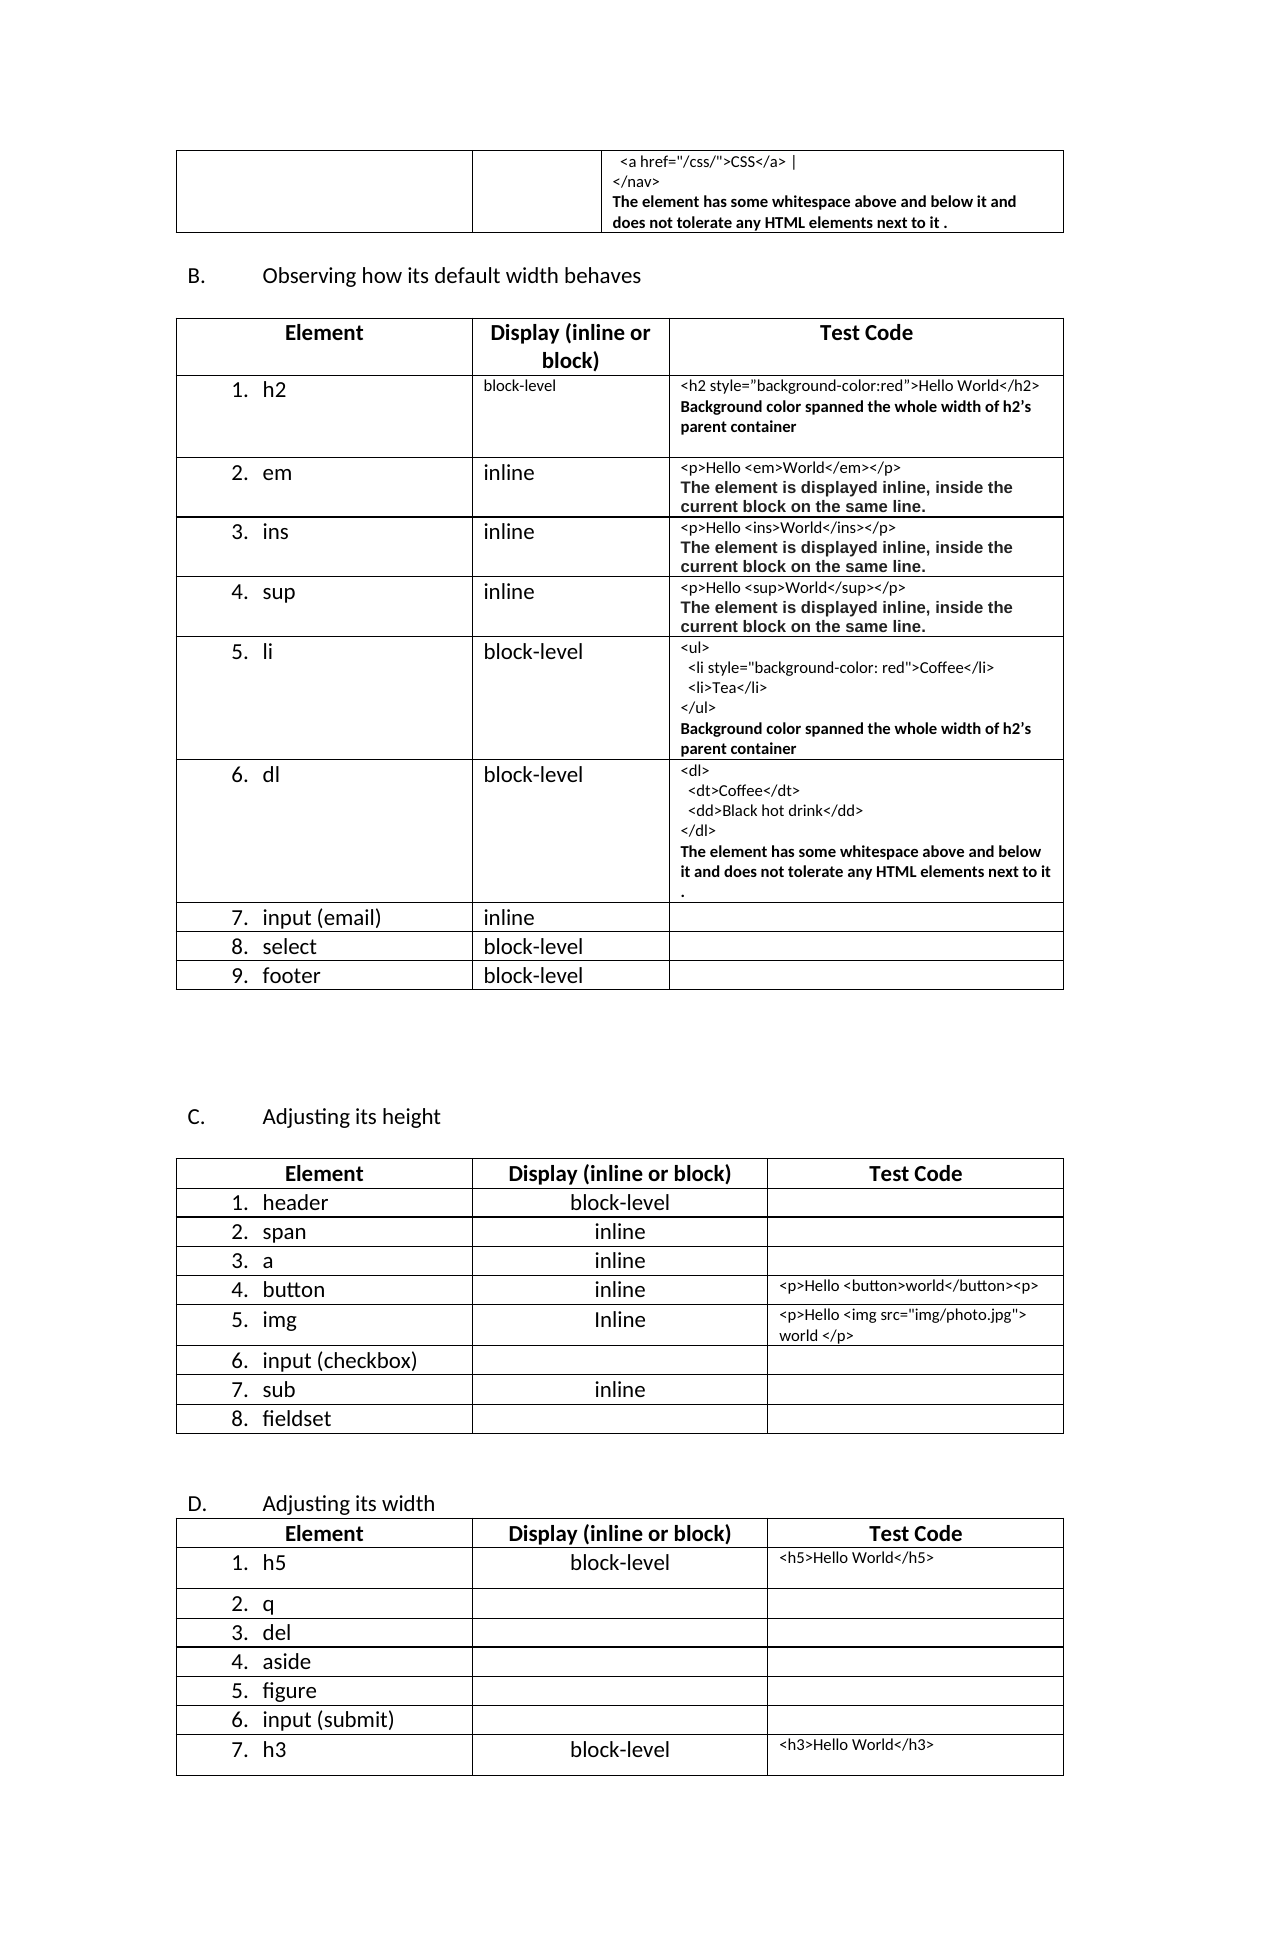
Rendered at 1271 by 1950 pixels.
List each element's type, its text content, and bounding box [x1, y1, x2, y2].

table_cell <ul> <li style="background-color: red">Coffee</li> <li>Tea</li> </ul> Background color spanned the whole width of h2’s parent container [670, 637, 1063, 759]
table_cell em [177, 458, 472, 516]
list Adjusting its height [187, 1102, 1083, 1130]
table_cell h2 [177, 376, 472, 457]
table_cell <h5>Hello World</h5> [1053, 1548, 1063, 1588]
table_cell block-level [473, 1189, 483, 1216]
table_cell [757, 1619, 767, 1646]
table_cell q [461, 1589, 472, 1617]
table_cell [757, 1346, 767, 1374]
table_header Display (inline or block) [473, 319, 483, 374]
table_cell [473, 1589, 483, 1617]
table_cell [757, 1677, 767, 1704]
table_cell [473, 1405, 483, 1432]
table_cell inline [473, 1218, 483, 1246]
table_cell block-level [473, 760, 669, 902]
table_cell input (email) [461, 903, 472, 931]
table_cell block-level [473, 637, 669, 759]
table_cell <h5>Hello World</h5> [768, 1548, 779, 1588]
table_header Test Code [768, 1519, 779, 1547]
table_cell inline [757, 1276, 767, 1304]
table_cell inline [473, 1276, 483, 1304]
table_cell [768, 1648, 779, 1676]
table_header Element [177, 1519, 188, 1547]
table_header Test Code [1053, 1159, 1063, 1187]
table_header Test Code [670, 319, 1063, 374]
table_cell img [177, 1305, 472, 1345]
table_cell [1053, 1619, 1063, 1646]
table_cell [757, 1589, 767, 1617]
table_cell block-level [473, 1735, 767, 1775]
table_cell [768, 1189, 1063, 1216]
table_cell <p>Hello <sup>World</sup></p> The element is displayed inline, inside the current block on the same line. [670, 577, 1063, 636]
table_header Test Code [768, 1159, 779, 1187]
table_header Element [461, 1159, 472, 1187]
table_cell span [461, 1218, 472, 1246]
table_cell [670, 961, 1063, 989]
table_cell [473, 1677, 483, 1704]
table_cell [757, 1405, 767, 1432]
list Adjusting its width [187, 1489, 1083, 1518]
table_cell h5 [177, 1548, 472, 1588]
table_cell footer [461, 961, 472, 989]
table_cell [1053, 1706, 1063, 1734]
table_cell inline [757, 1375, 767, 1403]
table_header Element [461, 1519, 472, 1547]
table_cell [768, 1619, 779, 1646]
table_cell button [461, 1276, 472, 1304]
table_cell del [461, 1619, 472, 1646]
table_cell [473, 151, 601, 232]
table_cell sup [177, 577, 472, 636]
table_header Element [177, 1159, 188, 1187]
table_cell [177, 151, 472, 232]
table_cell figure [461, 1677, 472, 1704]
table_cell inline [473, 458, 669, 516]
table_cell [768, 1375, 1063, 1403]
table_cell dl [177, 760, 472, 902]
table_cell [768, 1218, 1063, 1246]
table_cell [768, 1706, 779, 1734]
table_cell inline [473, 577, 669, 636]
table_cell <h3>Hello World</h3> [768, 1735, 779, 1775]
table_cell Inline [473, 1305, 767, 1345]
table_cell [768, 1589, 779, 1617]
table_cell select [461, 932, 472, 960]
table_cell inline [757, 1218, 767, 1246]
table_cell h3 [177, 1735, 472, 1775]
table_cell <p>Hello <button>world</button><p> [768, 1276, 1063, 1304]
table_cell input (submit) [461, 1706, 472, 1734]
table_cell inline [473, 518, 669, 576]
table_header Element [177, 319, 472, 374]
table_header Display (inline or block) [658, 319, 669, 374]
table_cell fieldset [461, 1405, 472, 1432]
table_cell li [177, 637, 472, 759]
table_cell [473, 1706, 483, 1734]
table_cell block-level [473, 961, 483, 989]
table_cell aside [461, 1648, 472, 1676]
table_cell [768, 1405, 1063, 1432]
table_cell <h3>Hello World</h3> [1053, 1735, 1063, 1775]
table_cell block-level [473, 1548, 767, 1588]
table_cell inline [473, 903, 483, 931]
table_cell header [461, 1189, 472, 1216]
table_cell [768, 1677, 779, 1704]
table_cell block-level [473, 932, 483, 960]
table_cell inline [473, 1375, 483, 1403]
list Observing how its default width behaves [187, 261, 1083, 289]
table_cell [757, 1648, 767, 1676]
table_cell [768, 1346, 1063, 1374]
table_cell [1053, 1648, 1063, 1676]
table_cell [768, 1247, 1063, 1274]
table_cell [473, 1346, 483, 1374]
table_cell [1053, 1677, 1063, 1704]
table_cell inline [473, 1247, 483, 1274]
table_cell [473, 1648, 483, 1676]
table_cell inline [757, 1247, 767, 1274]
table_cell block-level [658, 961, 669, 989]
table_cell [670, 903, 1063, 931]
table_cell [757, 1706, 767, 1734]
table_cell [1053, 1589, 1063, 1617]
table_header Test Code [1053, 1519, 1063, 1547]
table_cell a [461, 1247, 472, 1274]
table_cell inline [658, 903, 669, 931]
table_cell [473, 1619, 483, 1646]
table_cell block-level [658, 932, 669, 960]
table_cell [670, 932, 1063, 960]
table_cell ins [177, 518, 472, 576]
table_cell block-level [757, 1189, 767, 1216]
table_cell sub [461, 1375, 472, 1403]
table_cell block-level [473, 376, 669, 457]
